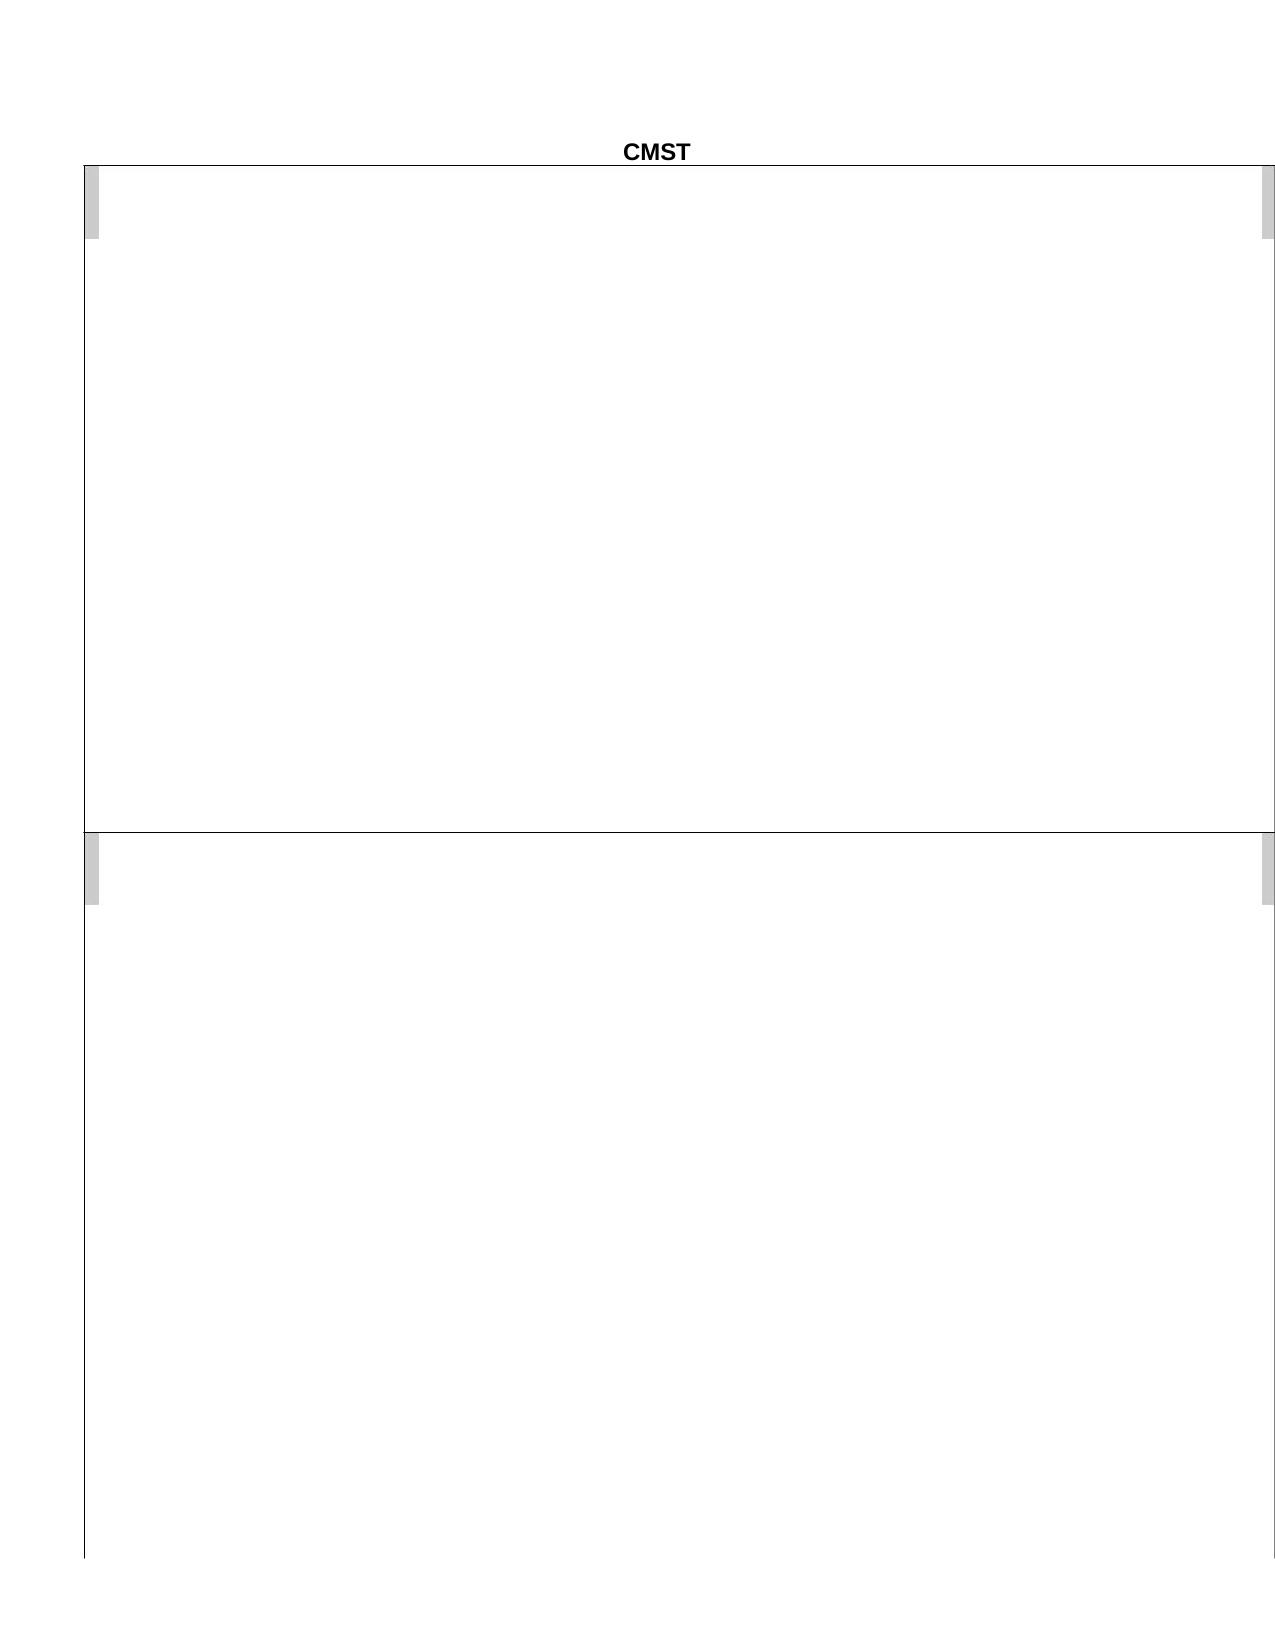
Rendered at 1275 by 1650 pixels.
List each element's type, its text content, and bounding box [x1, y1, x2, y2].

picture [83, 165, 1275, 1559]
text CMST [623, 137, 1102, 165]
